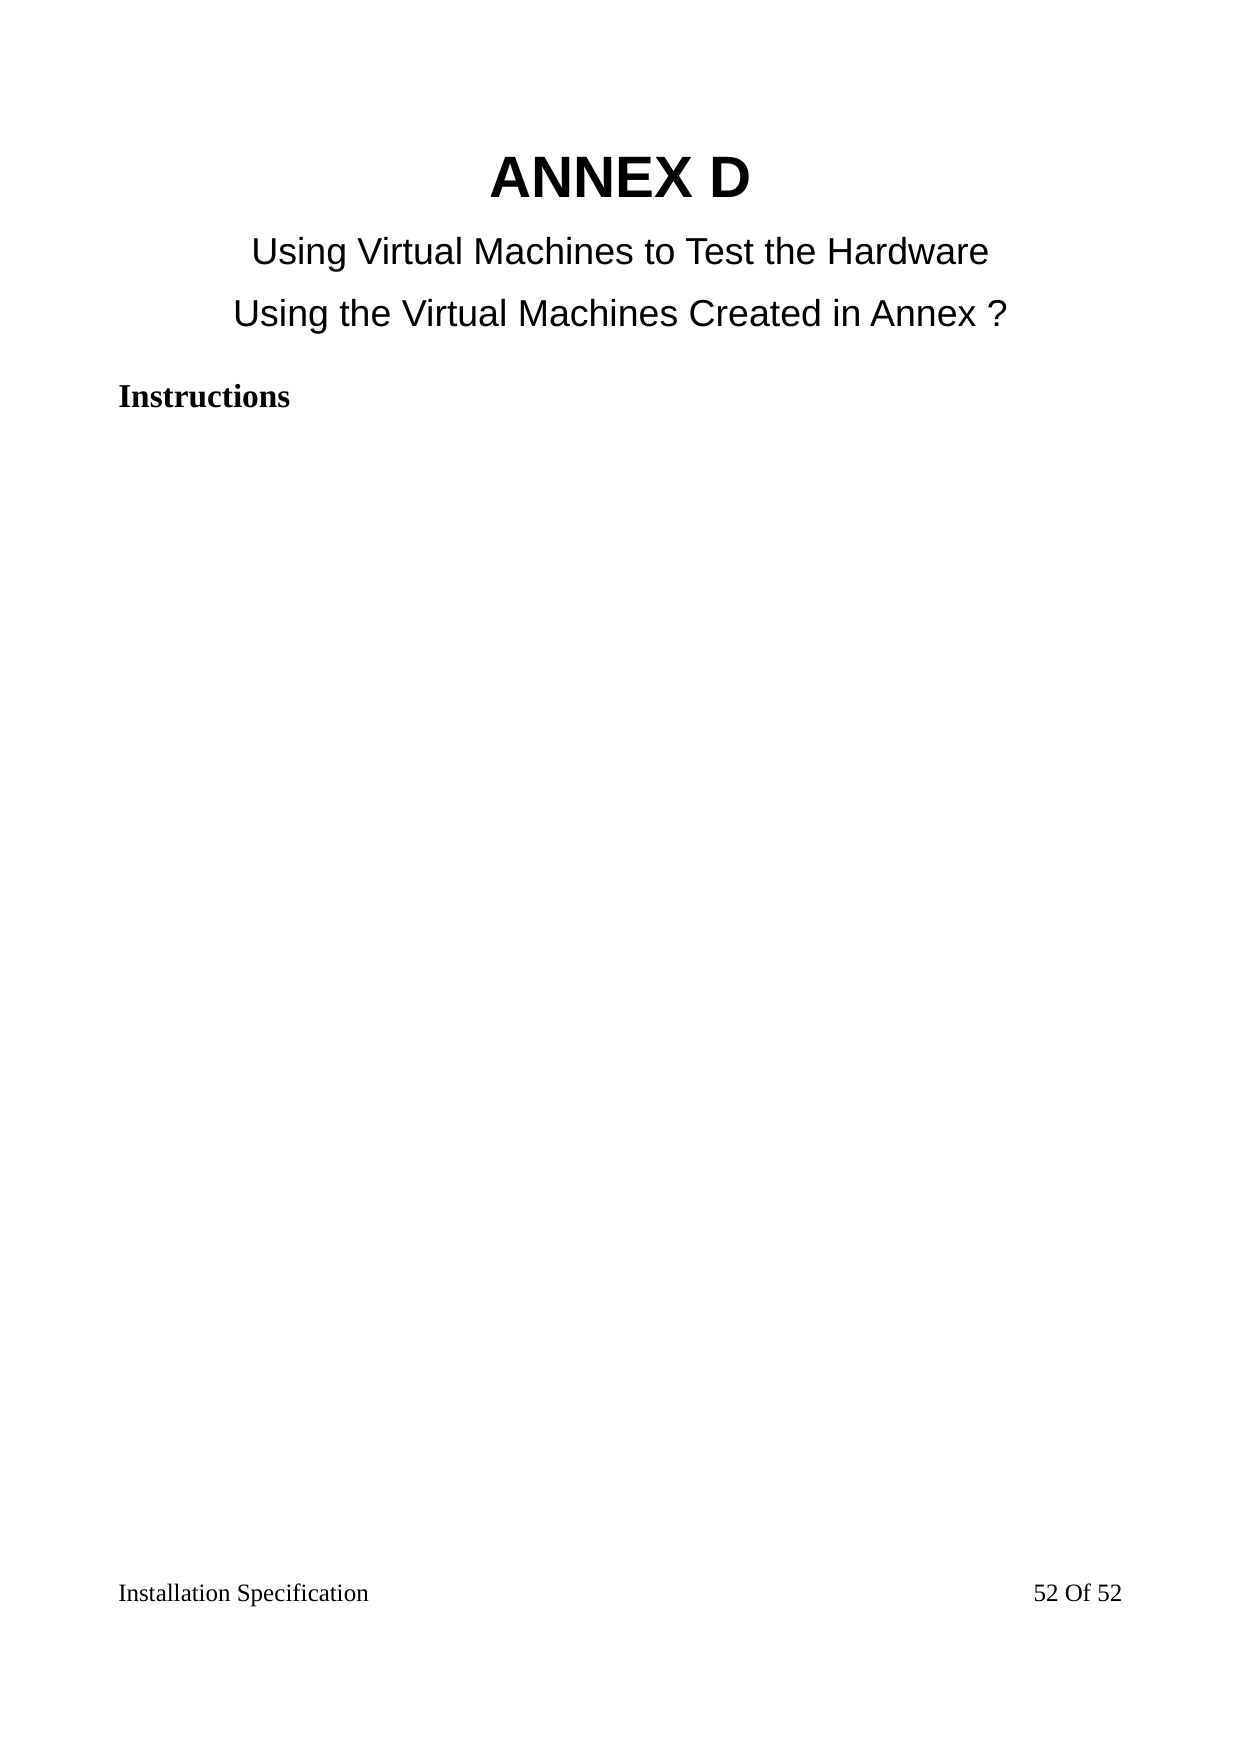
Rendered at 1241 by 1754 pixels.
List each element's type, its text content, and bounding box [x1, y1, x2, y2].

title ANNEX D [118, 143, 1122, 210]
subtitle Using the Virtual Machines Created in Annex ? [118, 291, 1122, 334]
subtitle Using Virtual Machines to Test the Hardware [118, 229, 1122, 272]
subtitle Instructions [118, 376, 1122, 414]
